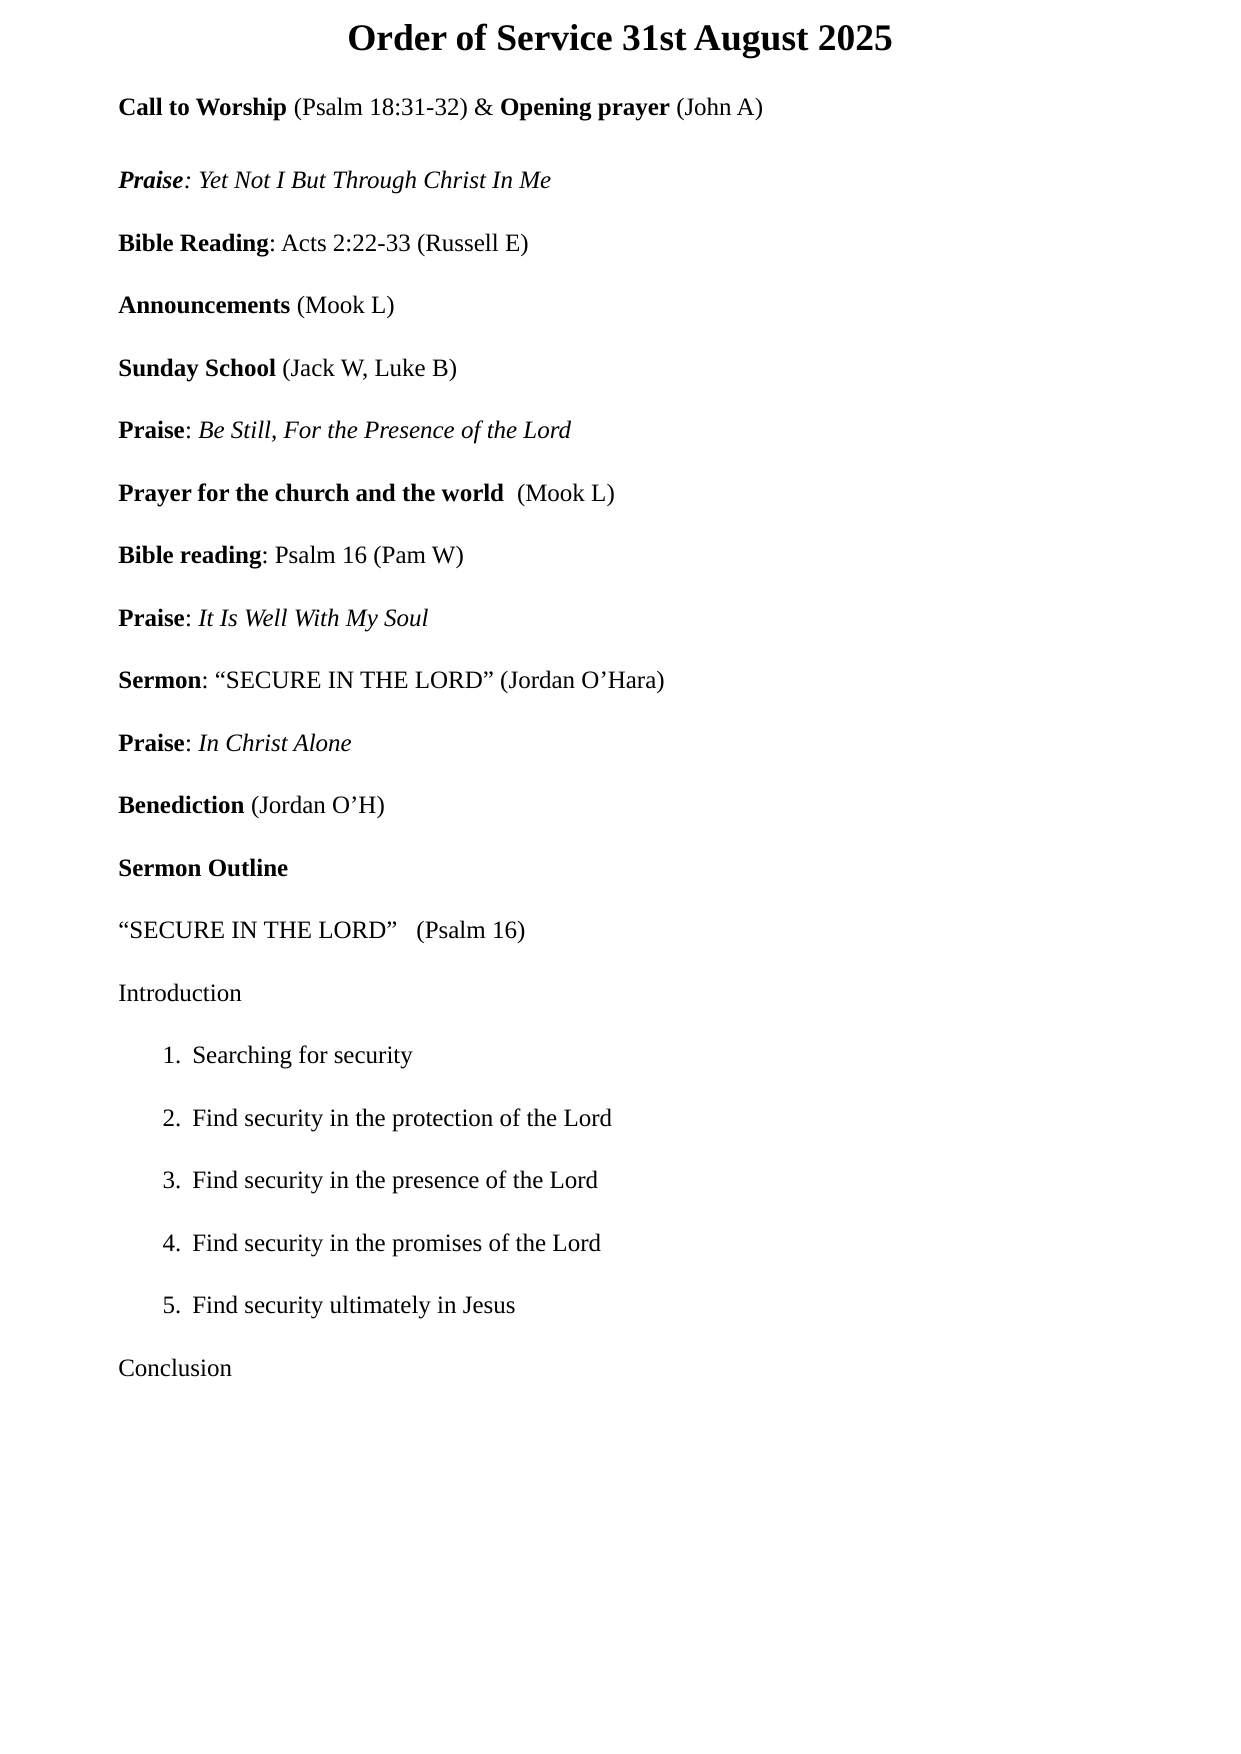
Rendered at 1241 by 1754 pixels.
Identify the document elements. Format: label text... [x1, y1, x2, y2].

text Announcements (Mook L) [118, 290, 1122, 319]
text Conclusion [118, 1353, 1122, 1381]
text Bible Reading: Acts 2:22-33 (Russell E) [118, 228, 1122, 256]
list Find security in the presence of the Lord [162, 1165, 1122, 1194]
list Find security in the promises of the Lord [162, 1228, 1122, 1256]
text Praise: In Christ Alone [118, 728, 1122, 756]
text Praise: Be Still, For the Presence of the Lord [118, 415, 1122, 444]
text Sermon: “SECURE IN THE LORD” (Jordan O’Hara) [118, 665, 1122, 694]
list Searching for security [162, 1040, 1122, 1069]
list Find security ultimately in Jesus [162, 1290, 1122, 1319]
text Sunday School (Jack W, Luke B) [118, 353, 1122, 381]
text Introduction [118, 978, 1122, 1006]
text “SECURE IN THE LORD” (Psalm 16) [118, 915, 1122, 944]
text Prayer for the church and the world (Mook L) [118, 478, 1122, 506]
text Benediction (Jordan O’H) [118, 790, 1122, 819]
list Find security in the protection of the Lord [162, 1103, 1122, 1131]
text Praise: Yet Not I But Through Christ In Me [118, 165, 1122, 194]
text Call to Worship (Psalm 18:31-32) & Opening prayer (John A) [118, 92, 1122, 121]
text Praise: It Is Well With My Soul [118, 603, 1122, 631]
text Bible reading: Psalm 16 (Pam W) [118, 540, 1122, 569]
text Sermon Outline [118, 853, 1122, 881]
